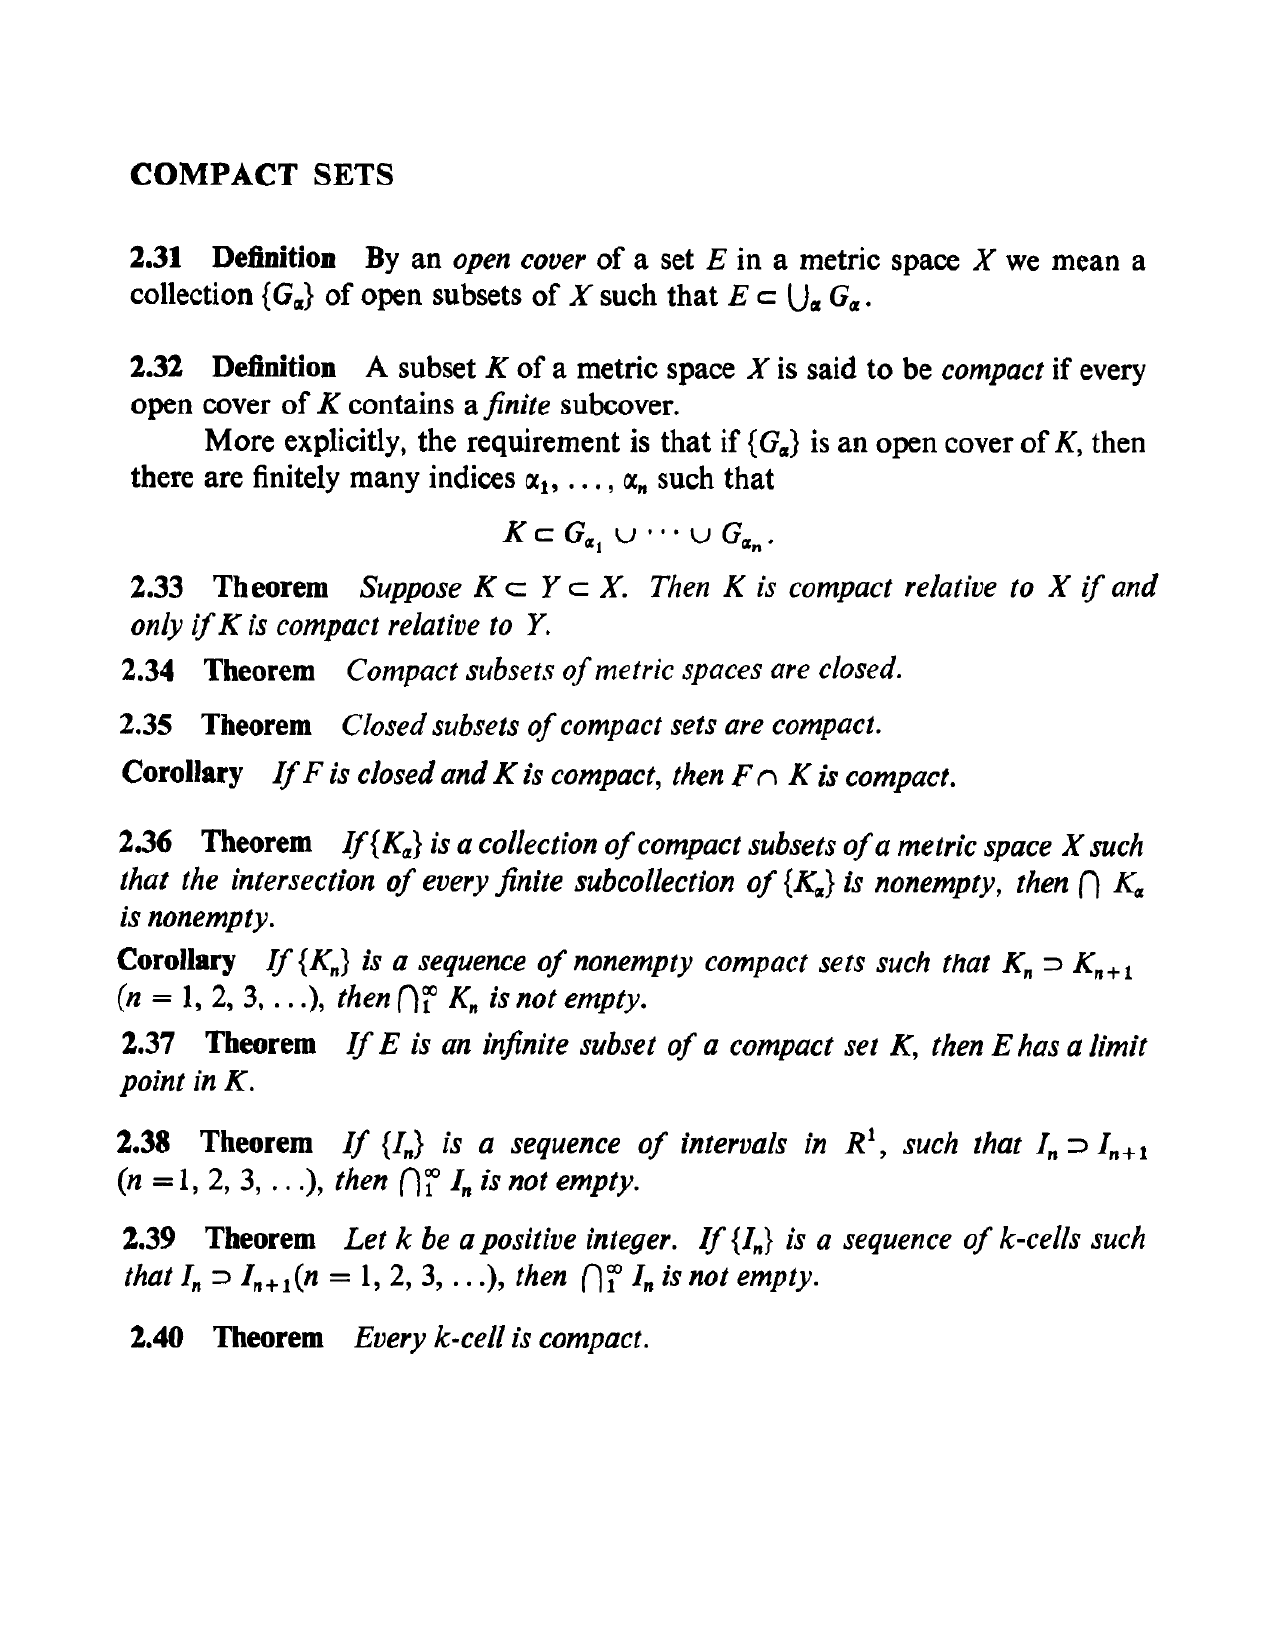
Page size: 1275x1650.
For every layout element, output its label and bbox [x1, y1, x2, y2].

picture [118, 146, 1165, 690]
picture [113, 753, 1153, 802]
picture [116, 1219, 1156, 1297]
picture [122, 1316, 1162, 1364]
picture [107, 826, 1154, 1107]
picture [113, 702, 1153, 744]
picture [115, 1121, 1154, 1203]
